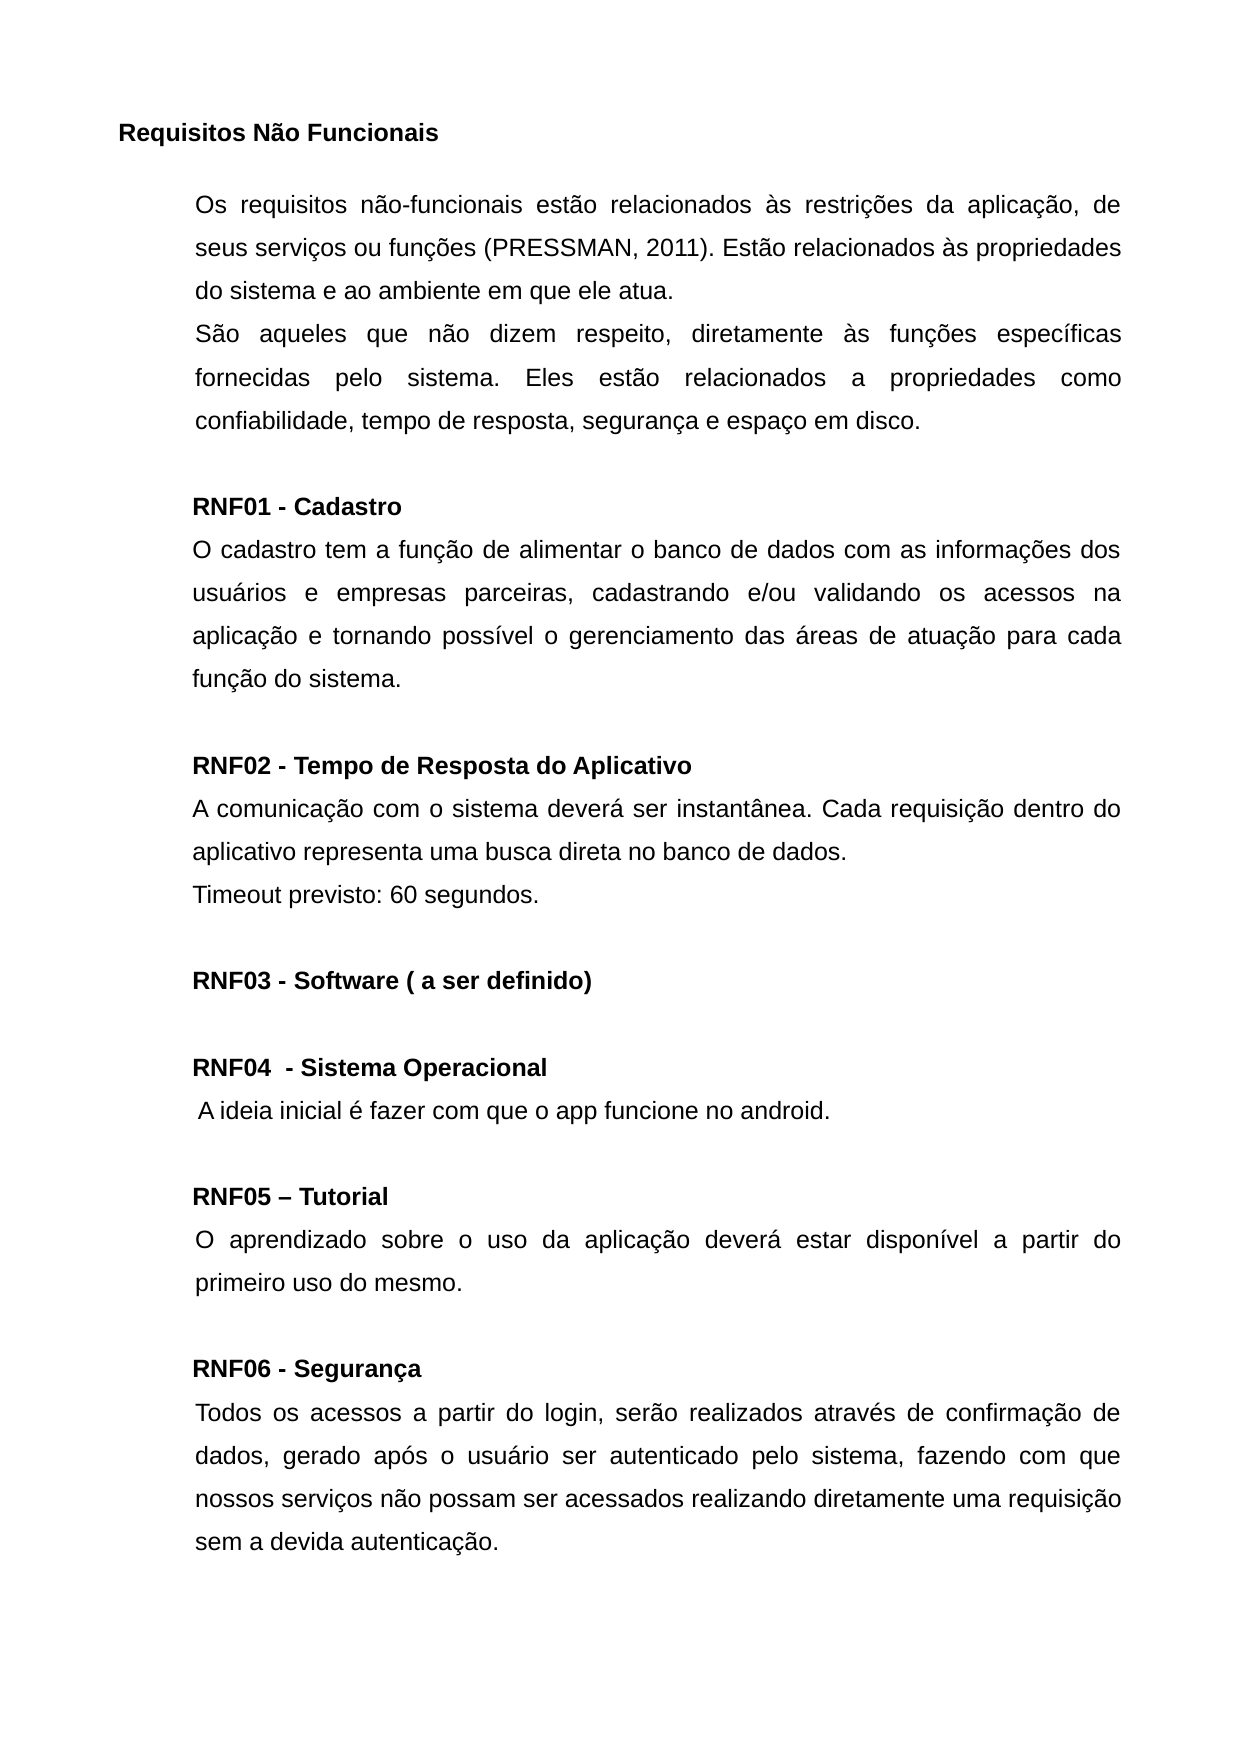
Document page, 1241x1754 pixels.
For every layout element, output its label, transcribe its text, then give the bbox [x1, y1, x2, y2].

text São aqueles que não dizem respeito, diretamente às funções específicas fornecidas pelo sistema. Eles estão relacionados a propriedades como confiabilidade, tempo de resposta, segurança e espaço em disco. [195, 319, 1123, 434]
text RNF02 - Tempo de Resposta do Aplicativo [118, 751, 1123, 779]
text Os requisitos não-funcionais estão relacionados às restrições da aplicação, de seus serviços ou funções (PRESSMAN, 2011). Estão relacionados às propriedades do sistema e ao ambiente em que ele atua. [195, 190, 1123, 305]
text A ideia inicial é fazer com que o app funcione no android. [192, 1096, 1123, 1124]
text RNF06 - Segurança [118, 1354, 1123, 1383]
text Timeout previsto: 60 segundos. [192, 880, 1123, 909]
text RNF01 - Cadastro [118, 492, 1123, 521]
text Todos os acessos a partir do login, serão realizados através de confirmação de dados, gerado após o usuário ser autenticado pelo sistema, fazendo com que nossos serviços não possam ser acessados realizando diretamente uma requisição sem a devida autenticação. [195, 1397, 1123, 1556]
text RNF04 - Sistema Operacional [118, 1052, 1123, 1081]
text O aprendizado sobre o uso da aplicação deverá estar disponível a partir do primeiro uso do mesmo. [195, 1225, 1123, 1297]
text A comunicação com o sistema deverá ser instantânea. Cada requisição dentro do aplicativo representa uma busca direta no banco de dados. [192, 794, 1123, 866]
text Requisitos Não Funcionais [118, 118, 1123, 147]
text RNF03 - Software ( a ser definido) [118, 966, 1123, 995]
text RNF05 – Tutorial [118, 1182, 1123, 1211]
text O cadastro tem a função de alimentar o banco de dados com as informações dos usuários e empresas parceiras, cadastrando e/ou validando os acessos na aplicação e tornando possível o gerenciamento das áreas de atuação para cada função do sistema. [192, 535, 1123, 693]
